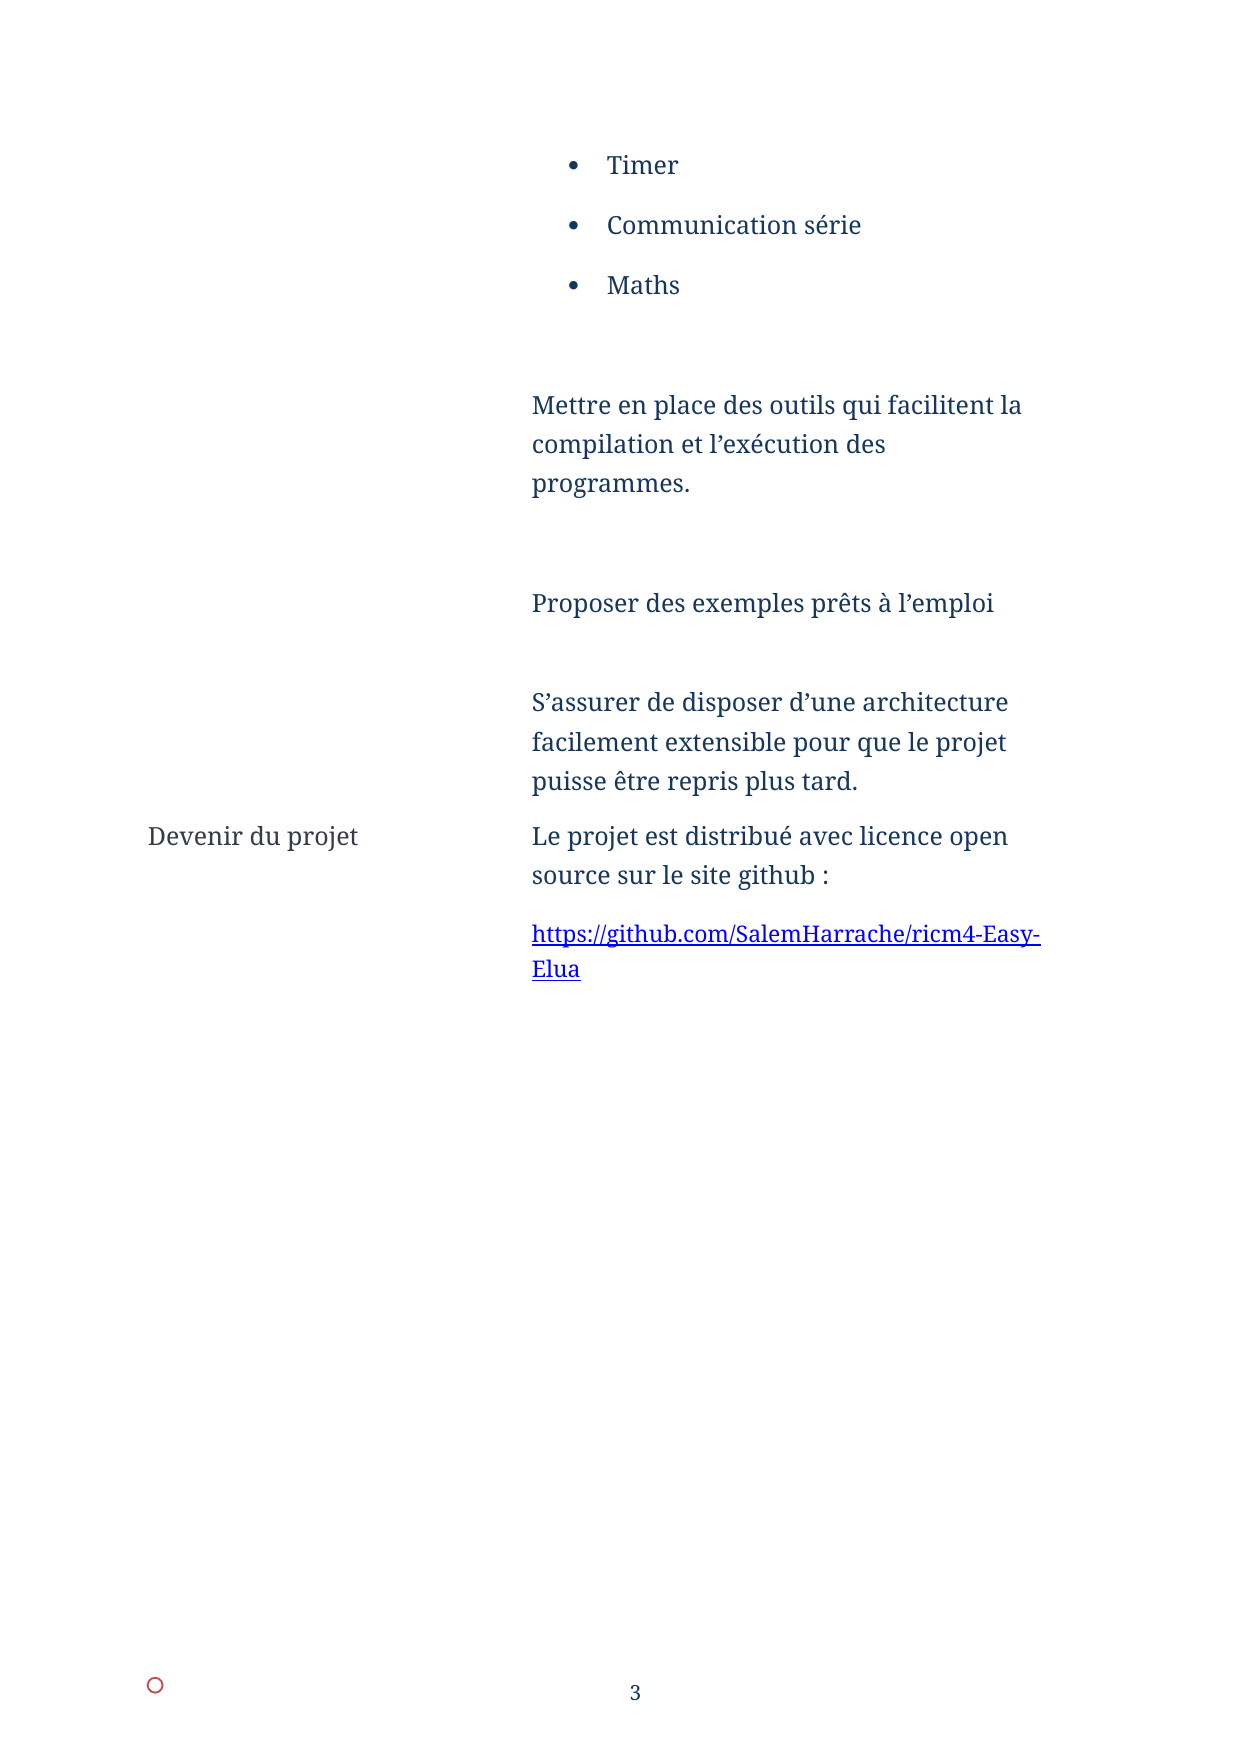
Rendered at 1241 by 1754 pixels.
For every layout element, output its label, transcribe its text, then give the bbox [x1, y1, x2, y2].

table_cell Devenir du projet [136, 818, 520, 1006]
table_cell Le projet est distribué avec licence open source sur le site github : https://github.com/SalemHarrache/ricm4-Easy-Elua [520, 818, 1052, 1006]
table_cell Développer les principales fonctions de base : Entrée/sortie Timer Communication série Maths Mettre en place des outils qui facilitent la compilation et l’exécution des programmes. Proposer des exemples prêts à l’emploi S’assurer de disposer d’une architecture facilement extensible pour que le projet puisse être repris plus tard. [520, 148, 1052, 818]
table_cell [136, 148, 520, 818]
